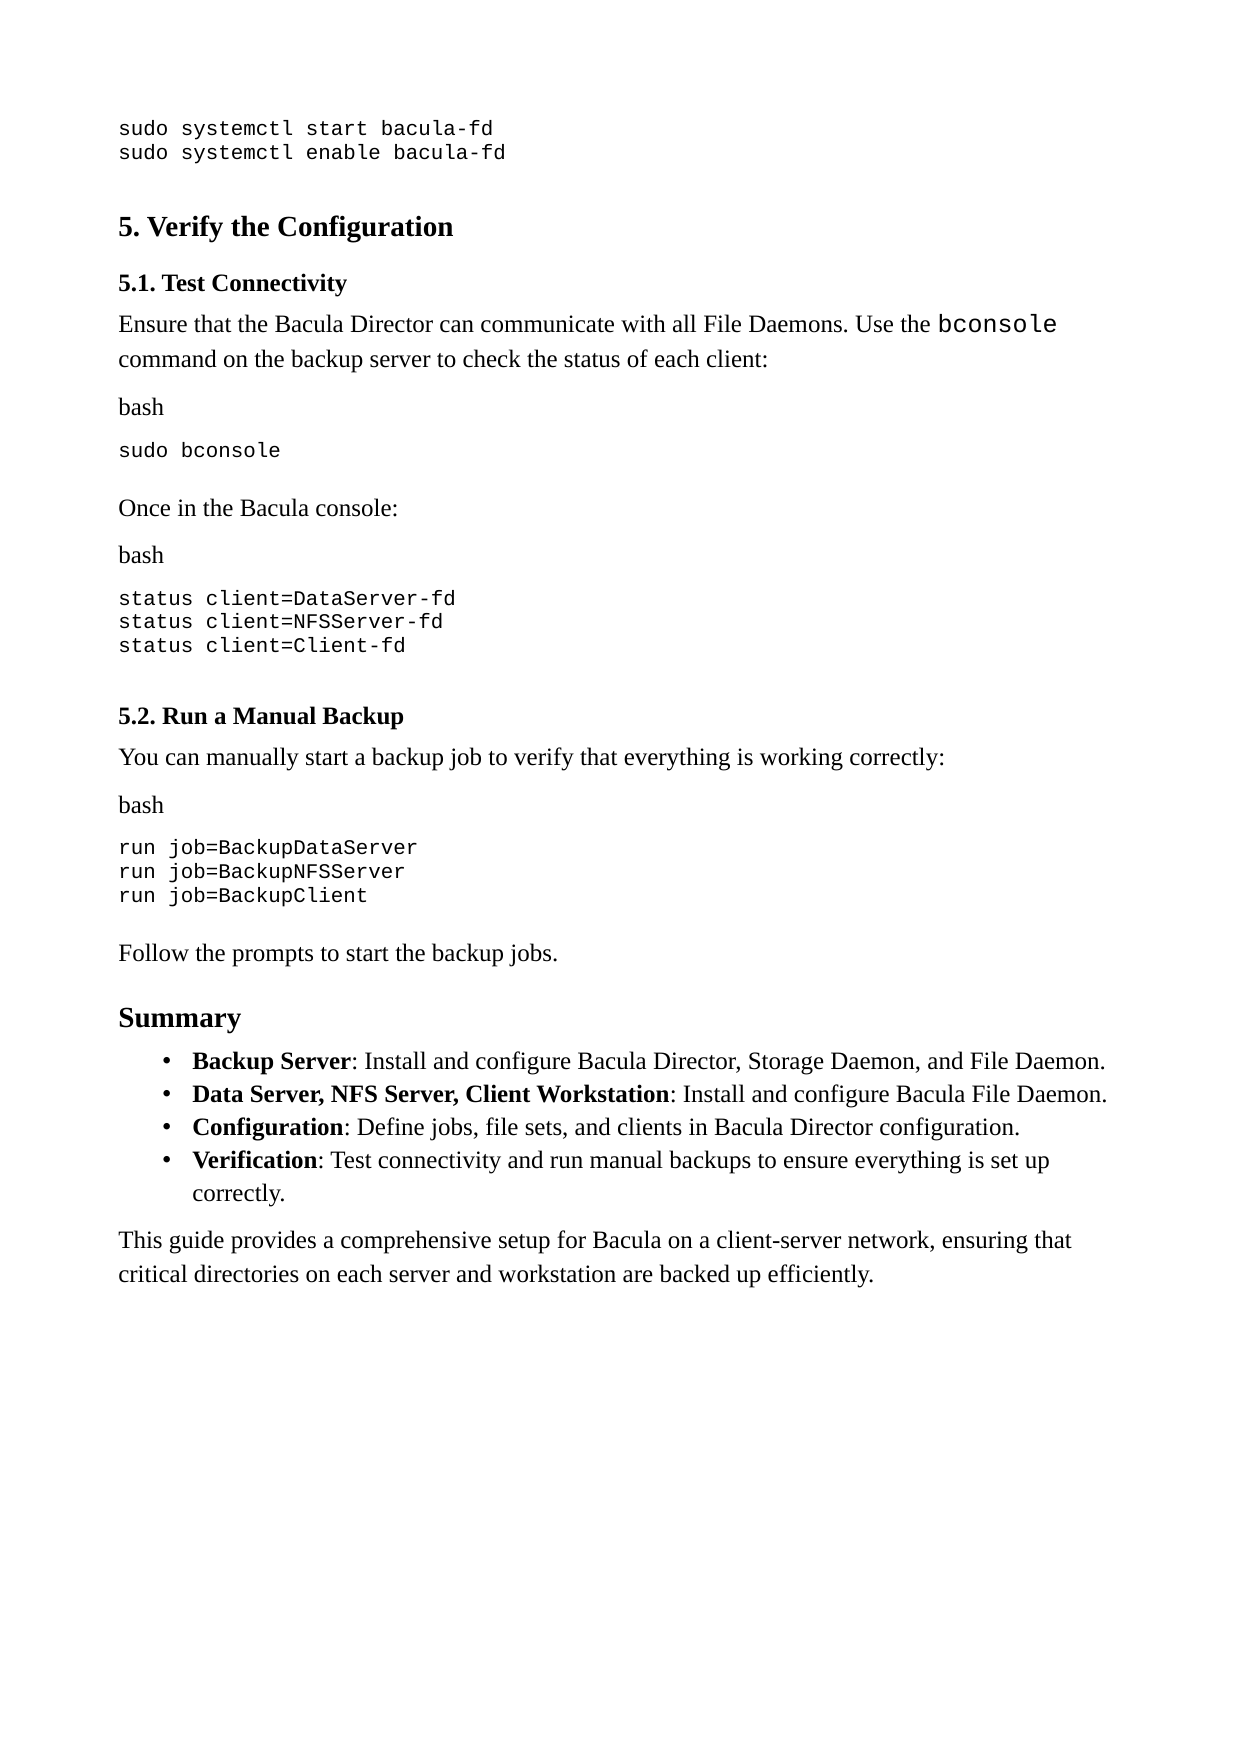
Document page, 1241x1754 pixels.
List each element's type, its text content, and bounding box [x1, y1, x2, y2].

text Once in the Bacula console: [118, 493, 1122, 521]
text run job=BackupDataServer [118, 837, 1122, 861]
subtitle 5.1. Test Connectivity [118, 268, 1122, 297]
text status client=DataServer-fd [118, 588, 1122, 612]
text bash [118, 790, 1122, 818]
text run job=BackupNFSServer [118, 861, 1122, 884]
text bash [118, 392, 1122, 421]
list Backup Server: Install and configure Bacula Director, Storage Daemon, and File Daemon. [162, 1046, 1122, 1075]
text This guide provides a comprehensive setup for Bacula on a client-server network, ensuring that critical directories on each server and workstation are backed up efficiently. [118, 1226, 1122, 1287]
text sudo systemctl enable bacula-fd [118, 142, 1122, 165]
text bash [118, 540, 1122, 569]
list Data Server, NFS Server, Client Workstation: Install and configure Bacula File Daemon. [162, 1079, 1122, 1108]
list Verification: Test connectivity and run manual backups to ensure everything is set up correctly. [162, 1145, 1122, 1207]
text Ensure that the Bacula Director can communicate with all File Daemons. Use the bconsole command on the backup server to check the status of each client: [118, 309, 1122, 373]
subtitle Summary [118, 1000, 1122, 1033]
subtitle 5.2. Run a Manual Backup [118, 701, 1122, 729]
text Follow the prompts to start the backup jobs. [118, 938, 1122, 966]
text status client=Client-fd [118, 635, 1122, 659]
text sudo systemctl start bacula-fd [118, 118, 1122, 142]
text sudo bconsole [118, 439, 1122, 463]
list Configuration: Define jobs, file sets, and clients in Bacula Director configuration. [162, 1112, 1122, 1141]
text You can manually start a backup job to verify that everything is working correctly: [118, 742, 1122, 771]
subtitle 5. Verify the Configuration [118, 209, 1122, 243]
text run job=BackupClient [118, 884, 1122, 908]
text status client=NFSServer-fd [118, 612, 1122, 635]
